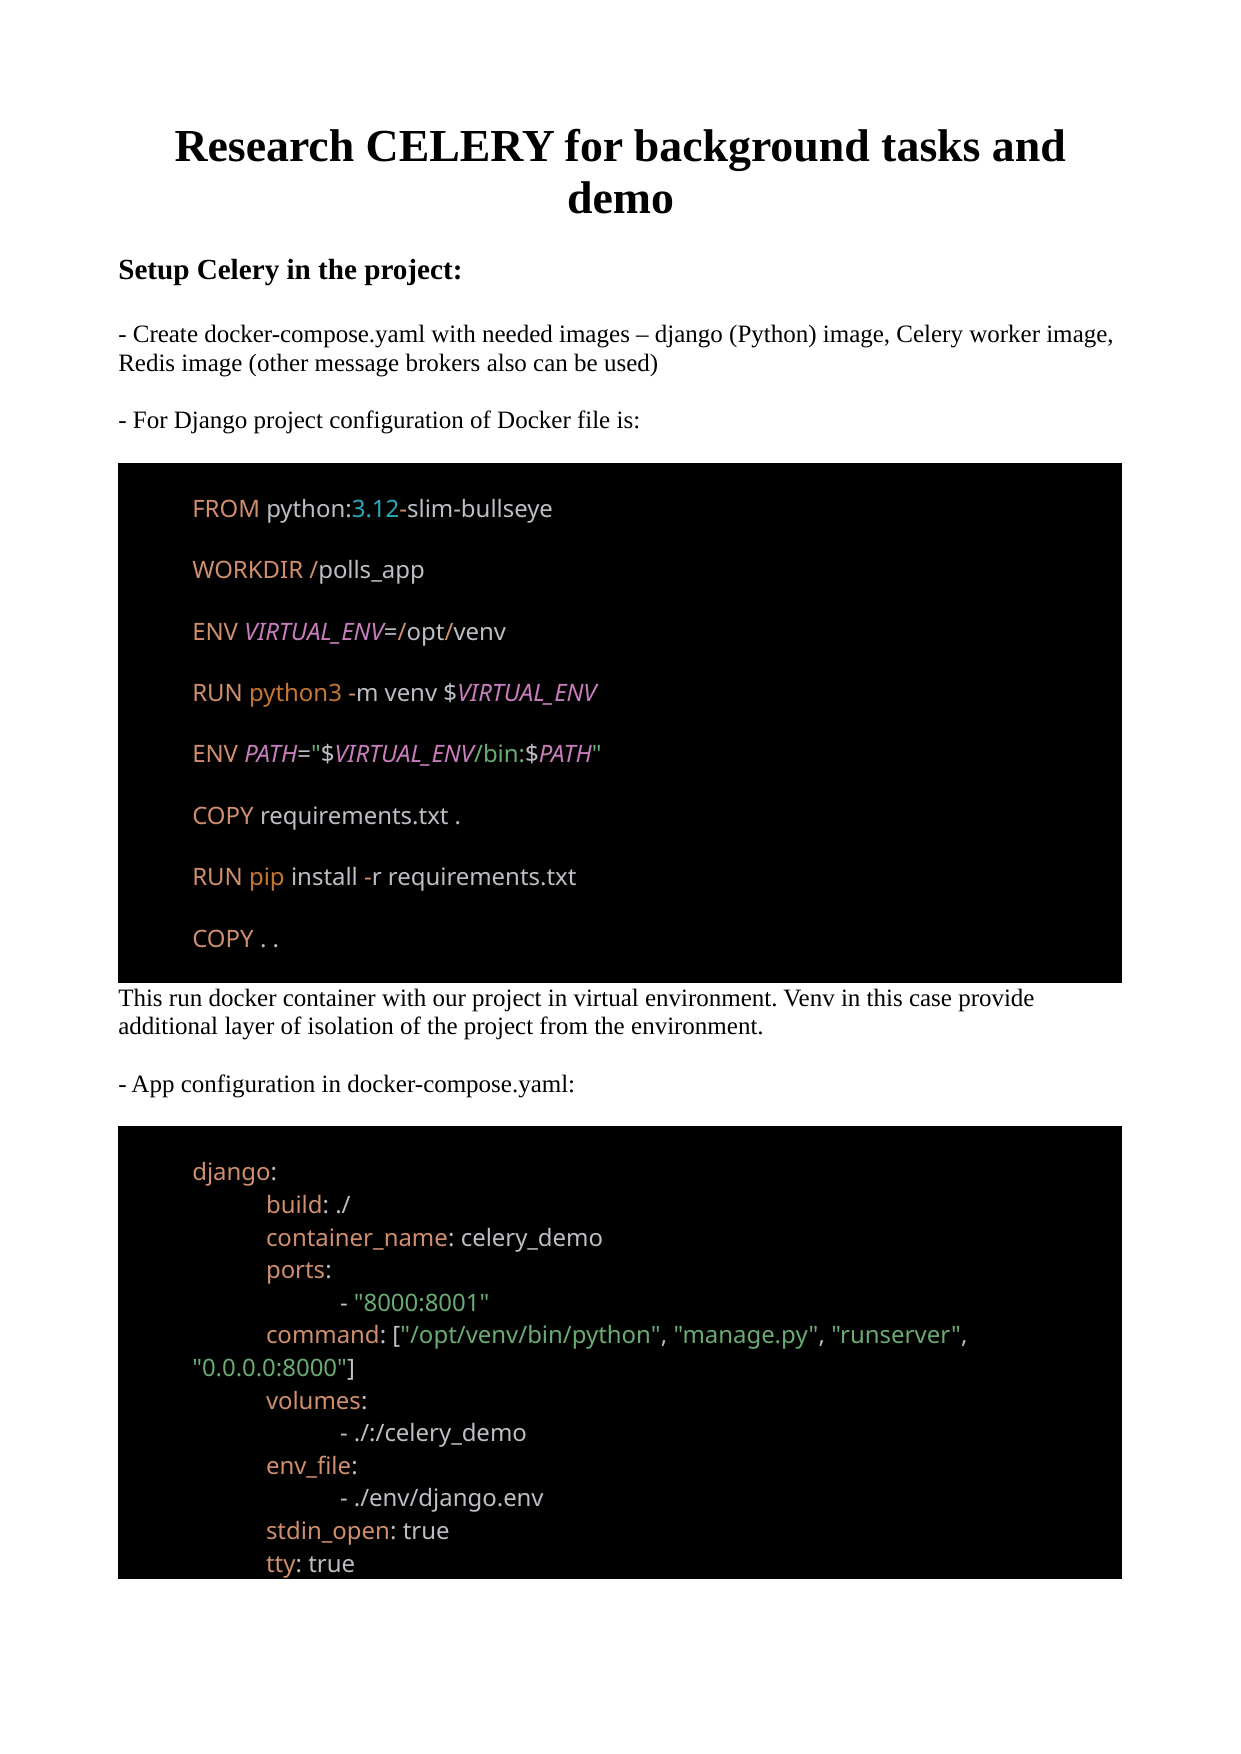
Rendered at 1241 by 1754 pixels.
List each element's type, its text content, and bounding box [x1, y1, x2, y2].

text FROM python:3.12-slim-bullseye WORKDIR /polls_app ENV VIRTUAL_ENV=/opt/venv RUN python3 -m venv $VIRTUAL_ENV ENV PATH="$VIRTUAL_ENV/bin:$PATH" COPY requirements.txt . [118, 492, 1122, 831]
text - For Django project configuration of Docker file is: [118, 406, 1122, 434]
text django: build: ./ container_name: celery_demo ports: - "8000:8001" command: ["/opt/venv/bin/python", "manage.py", "runserver", "0.0.0.0:8000"] volumes: - ./:/celery_demo env_file: - ./env/django.env stdin_open: true tty: true [118, 1155, 1122, 1579]
text RUN pip install -r requirements.txt COPY . . [118, 831, 1122, 954]
text - Create docker-compose.yaml with needed images – django (Python) image, Celery worker image, Redis image (other message brokers also can be used) [118, 319, 1122, 377]
text Setup Celery in the project: [118, 252, 1122, 286]
text - App configuration in docker-compose.yaml: [118, 1069, 1122, 1098]
text This run docker container with our project in virtual environment. Venv in this case provide additional layer of isolation of the project from the environment. [118, 983, 1122, 1040]
text Research CELERY for background tasks and demo [118, 118, 1122, 223]
